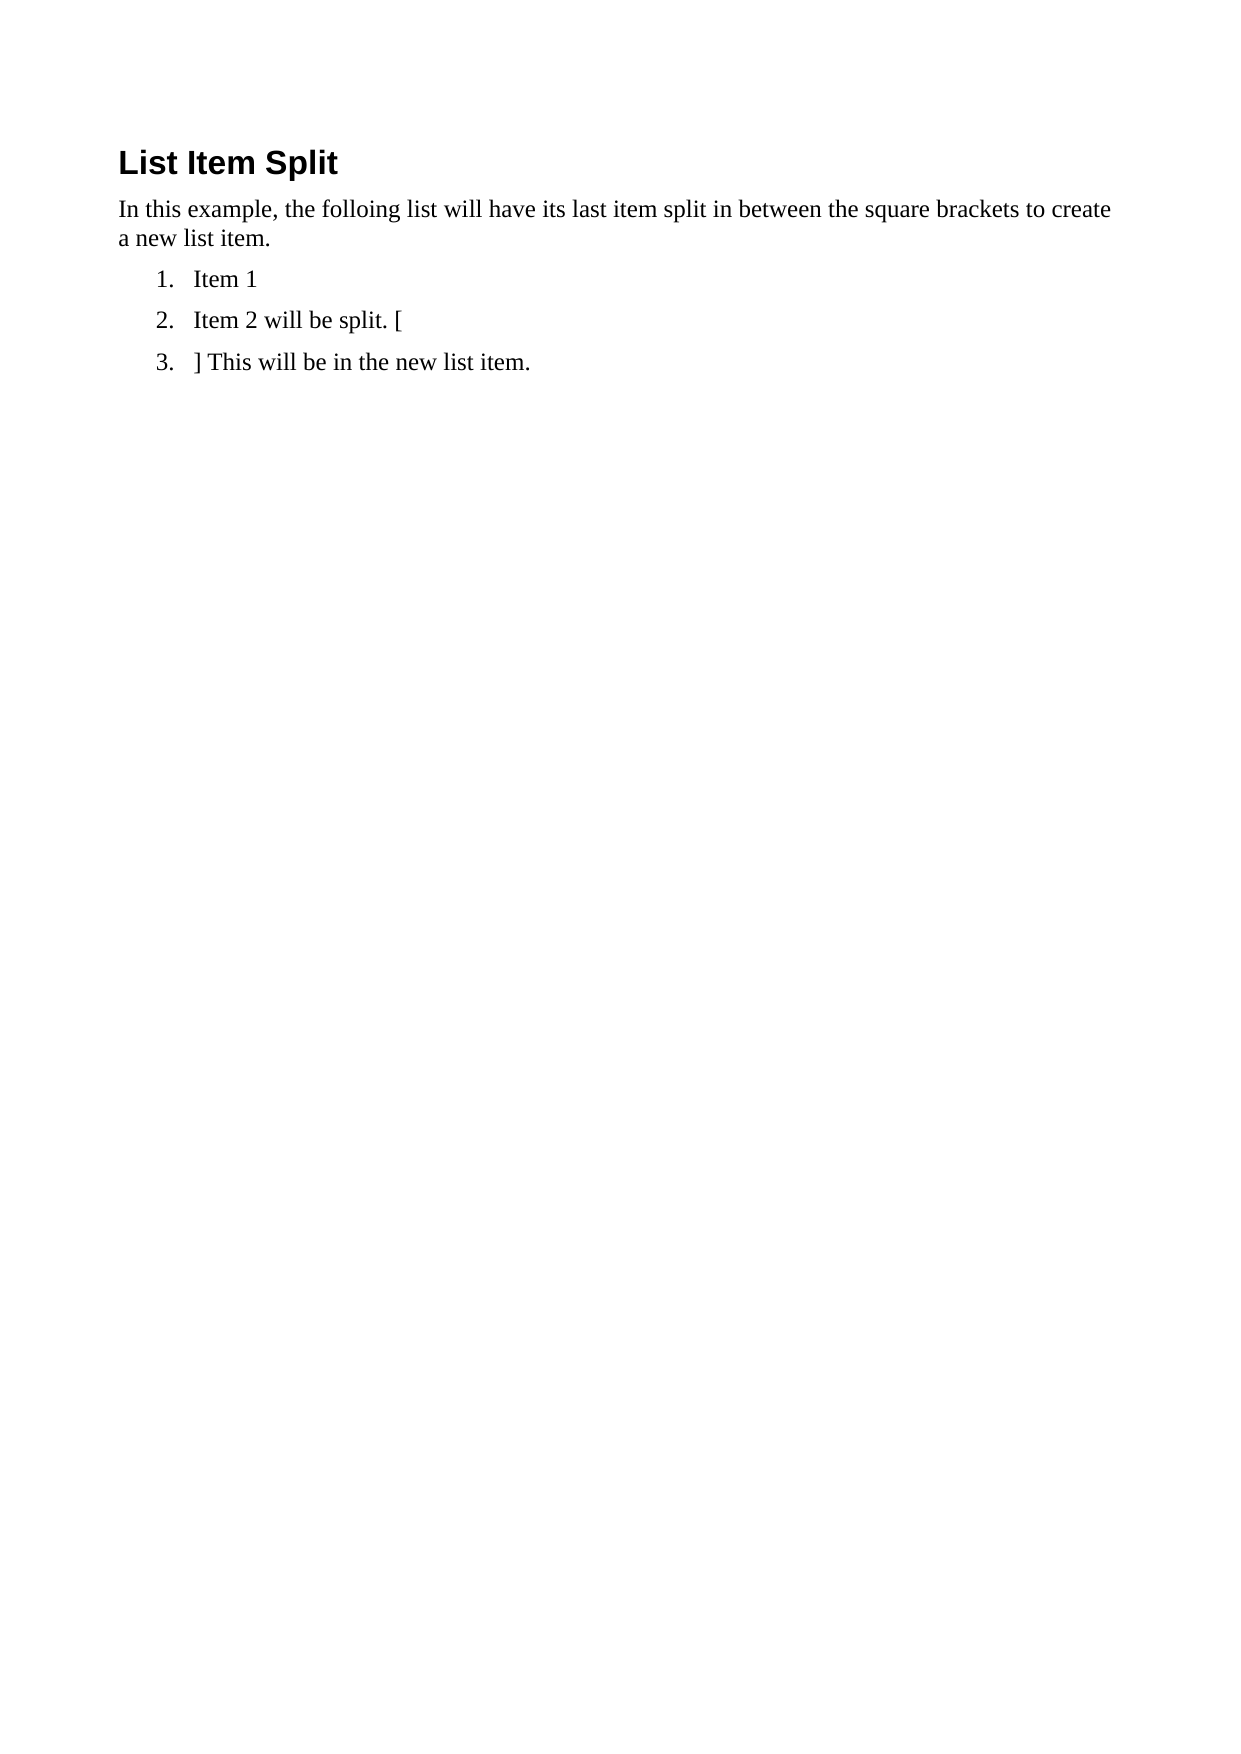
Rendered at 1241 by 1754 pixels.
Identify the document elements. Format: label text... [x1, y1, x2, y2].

list ] This will be in the new list item. [156, 347, 1122, 376]
text In this example, the folloing list will have its last item split in between the square brackets to create a new list item. [118, 194, 1122, 252]
list Item 1 [156, 264, 1122, 293]
list Item 2 will be split. [ [156, 306, 1122, 334]
subtitle List Item Split [118, 143, 1122, 182]
